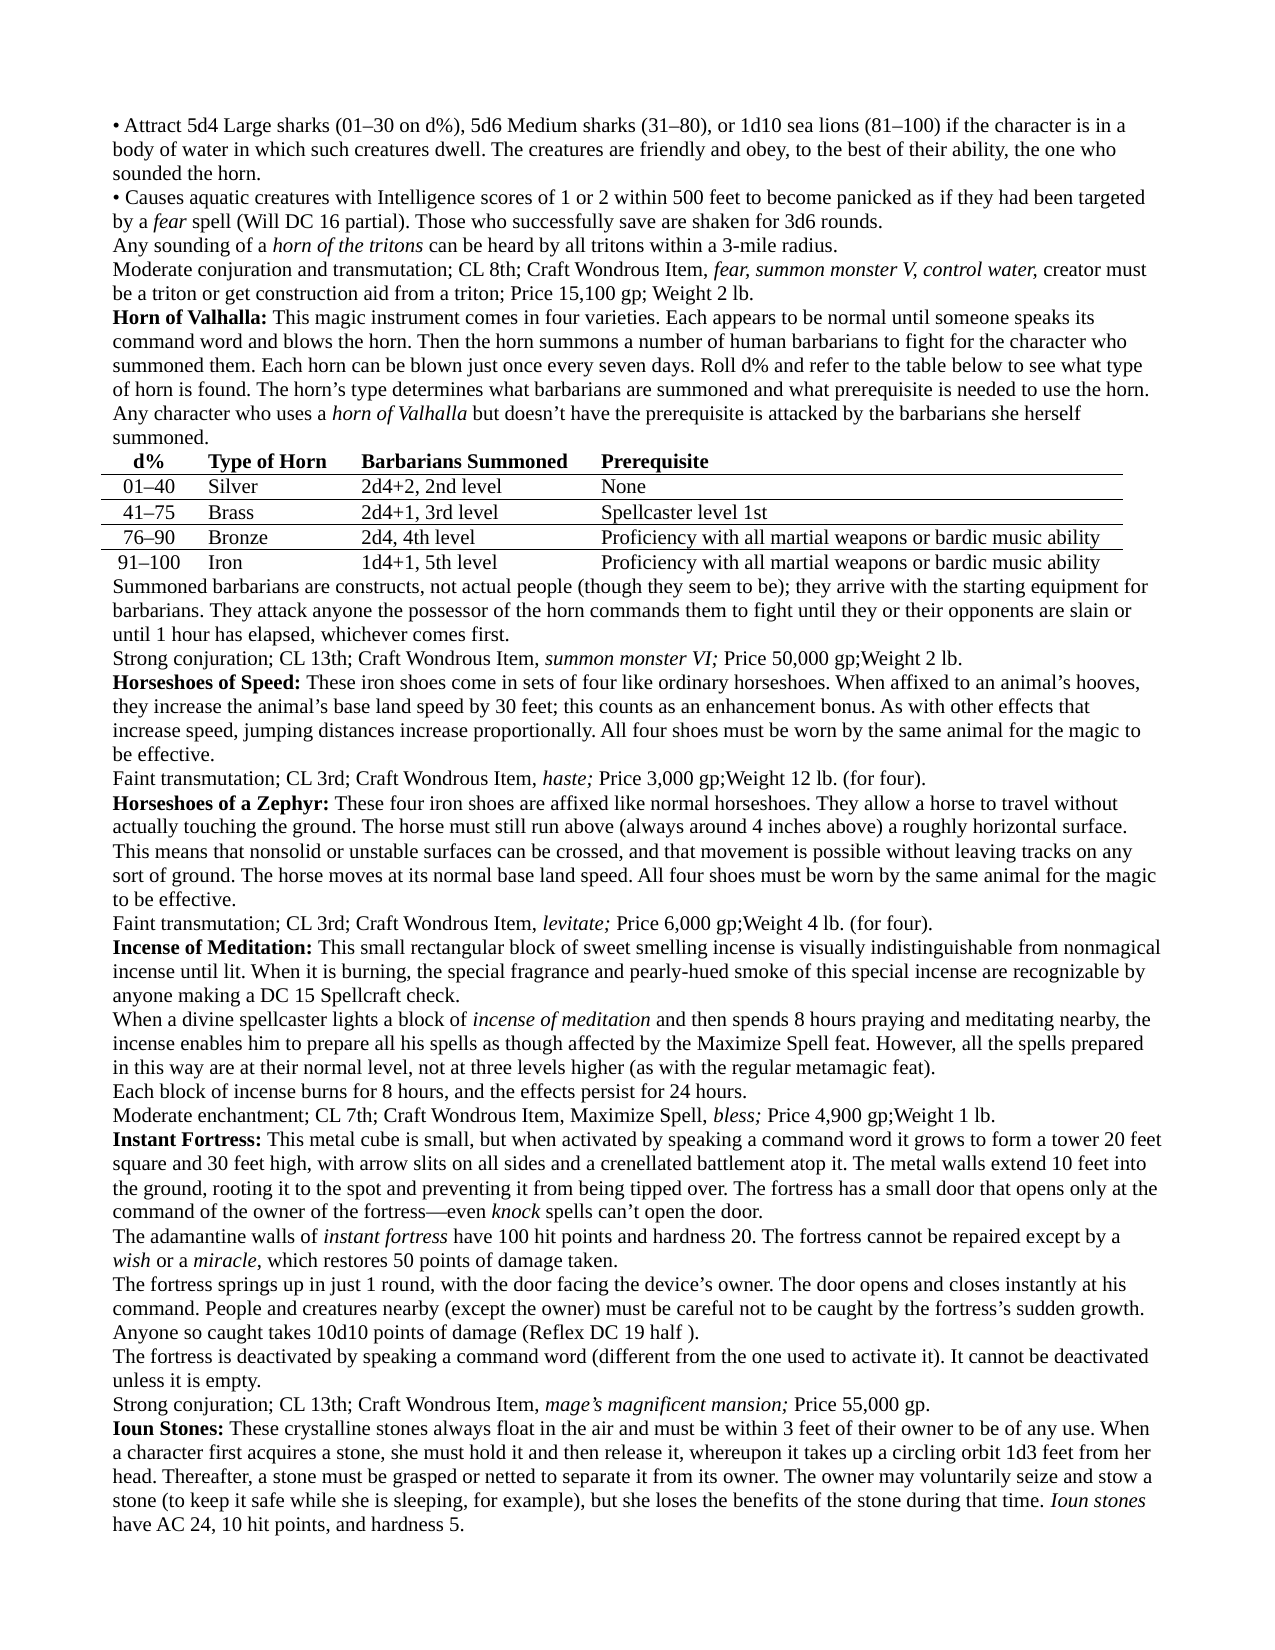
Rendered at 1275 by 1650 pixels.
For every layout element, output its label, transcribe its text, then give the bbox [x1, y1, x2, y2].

table_cell Bronze [197, 525, 350, 549]
text When a divine spellcaster lights a block of incense of meditation and then spends 8 hours praying and meditating nearby, the incense enables him to prepare all his spells as though affected by the Maximize Spell feat. However, all the spells prepared in this way are at their normal level, not at three levels higher (as with the regular metamagic feat). [112, 1007, 1162, 1079]
text • Causes aquatic creatures with Intelligence scores of 1 or 2 within 500 feet to become panicked as if they had been targeted by a fear spell (Will DC 16 partial). Those who successfully save are shaken for 3d6 rounds. [112, 185, 1162, 233]
text Any sounding of a horn of the tritons can be heard by all tritons within a 3-mile radius. [112, 233, 1162, 257]
text • Attract 5d4 Large sharks (01–30 on d%), 5d6 Medium sharks (31–80), or 1d10 sea lions (81–100) if the character is in a body of water in which such creatures dwell. The creatures are friendly and obey, to the best of their ability, the one who sounded the horn. [112, 112, 1162, 185]
table_header Prerequisite [590, 449, 1122, 473]
table_cell 2d4, 4th level [350, 525, 589, 549]
table_cell Proficiency with all martial weapons or bardic music ability [590, 525, 1122, 549]
text Strong conjuration; CL 13th; Craft Wondrous Item, summon monster VI; Price 50,000 gp;Weight 2 lb. [112, 646, 1162, 670]
table_cell 2d4+1, 3rd level [350, 500, 589, 524]
text The fortress springs up in just 1 round, with the door facing the device’s owner. The door opens and closes instantly at his command. People and creatures nearby (except the owner) must be careful not to be caught by the fortress’s sudden growth. Anyone so caught takes 10d10 points of damage (Reflex DC 19 half ). [112, 1272, 1162, 1344]
text The adamantine walls of instant fortress have 100 hit points and hardness 20. The fortress cannot be repaired except by a wish or a miracle, which restores 50 points of damage taken. [112, 1223, 1162, 1272]
table_header Type of Horn [197, 449, 350, 473]
table_cell Silver [197, 475, 350, 498]
table_cell Iron [197, 550, 350, 574]
table_cell 91–100 [101, 550, 197, 574]
table_cell 41–75 [101, 500, 197, 524]
text Ioun Stones: These crystalline stones always float in the air and must be within 3 feet of their owner to be of any use. When a character first acquires a stone, she must hold it and then release it, whereupon it takes up a circling orbit 1d3 feet from her head. Thereafter, a stone must be grasped or netted to separate it from its owner. The owner may voluntarily seize and stow a stone (to keep it safe while she is sleeping, for example), but she loses the benefits of the stone during that time. Ioun stones have AC 24, 10 hit points, and hardness 5. [112, 1416, 1162, 1536]
text Moderate conjuration and transmutation; CL 8th; Craft Wondrous Item, fear, summon monster V, control water, creator must be a triton or get construction aid from a triton; Price 15,100 gp; Weight 2 lb. [112, 257, 1162, 305]
text Faint transmutation; CL 3rd; Craft Wondrous Item, levitate; Price 6,000 gp;Weight 4 lb. (for four). [112, 911, 1162, 935]
text Summoned barbarians are constructs, not actual people (though they seem to be); they arrive with the starting equipment for barbarians. They attack anyone the possessor of the horn commands them to fight until they or their opponents are slain or until 1 hour has elapsed, whichever comes first. [112, 574, 1162, 646]
table_cell Brass [197, 500, 350, 524]
text Faint transmutation; CL 3rd; Craft Wondrous Item, haste; Price 3,000 gp;Weight 12 lb. (for four). [112, 766, 1162, 790]
table_cell 01–40 [101, 475, 197, 498]
text Incense of Meditation: This small rectangular block of sweet smelling incense is visually indistinguishable from nonmagical incense until lit. When it is burning, the special fragrance and pearly-hued smoke of this special incense are recognizable by anyone making a DC 15 Spellcraft check. [112, 935, 1162, 1007]
table_cell 1d4+1, 5th level [350, 550, 589, 574]
text The fortress is deactivated by speaking a command word (different from the one used to activate it). It cannot be deactivated unless it is empty. [112, 1344, 1162, 1392]
table_cell Proficiency with all martial weapons or bardic music ability [590, 550, 1122, 574]
table_cell 76–90 [101, 525, 197, 549]
table_header d% [101, 449, 197, 473]
text Each block of incense burns for 8 hours, and the effects persist for 24 hours. [112, 1079, 1162, 1103]
text Instant Fortress: This metal cube is small, but when activated by speaking a command word it grows to form a tower 20 feet square and 30 feet high, with arrow slits on all sides and a crenellated battlement atop it. The metal walls extend 10 feet into the ground, rooting it to the spot and preventing it from being tipped over. The fortress has a small door that opens only at the command of the owner of the fortress—even knock spells can’t open the door. [112, 1127, 1162, 1223]
table_cell None [590, 475, 1122, 498]
text Moderate enchantment; CL 7th; Craft Wondrous Item, Maximize Spell, bless; Price 4,900 gp;Weight 1 lb. [112, 1103, 1162, 1127]
text Strong conjuration; CL 13th; Craft Wondrous Item, mage’s magnificent mansion; Price 55,000 gp. [112, 1392, 1162, 1416]
table_header Barbarians Summoned [350, 449, 589, 473]
table_cell 2d4+2, 2nd level [350, 475, 589, 498]
text Horseshoes of a Zephyr: These four iron shoes are affixed like normal horseshoes. They allow a horse to travel without actually touching the ground. The horse must still run above (always around 4 inches above) a roughly horizontal surface. This means that nonsolid or unstable surfaces can be crossed, and that movement is possible without leaving tracks on any sort of ground. The horse moves at its normal base land speed. All four shoes must be worn by the same animal for the magic to be effective. [112, 790, 1162, 911]
text Horn of Valhalla: This magic instrument comes in four varieties. Each appears to be normal until someone speaks its command word and blows the horn. Then the horn summons a number of human barbarians to fight for the character who summoned them. Each horn can be blown just once every seven days. Roll d% and refer to the table below to see what type of horn is found. The horn’s type determines what barbarians are summoned and what prerequisite is needed to use the horn. Any character who uses a horn of Valhalla but doesn’t have the prerequisite is attacked by the barbarians she herself summoned. [112, 305, 1162, 449]
text Horseshoes of Speed: These iron shoes come in sets of four like ordinary horseshoes. When affixed to an animal’s hooves, they increase the animal’s base land speed by 30 feet; this counts as an enhancement bonus. As with other effects that increase speed, jumping distances increase proportionally. All four shoes must be worn by the same animal for the magic to be effective. [112, 670, 1162, 766]
table_cell Spellcaster level 1st [590, 500, 1122, 524]
